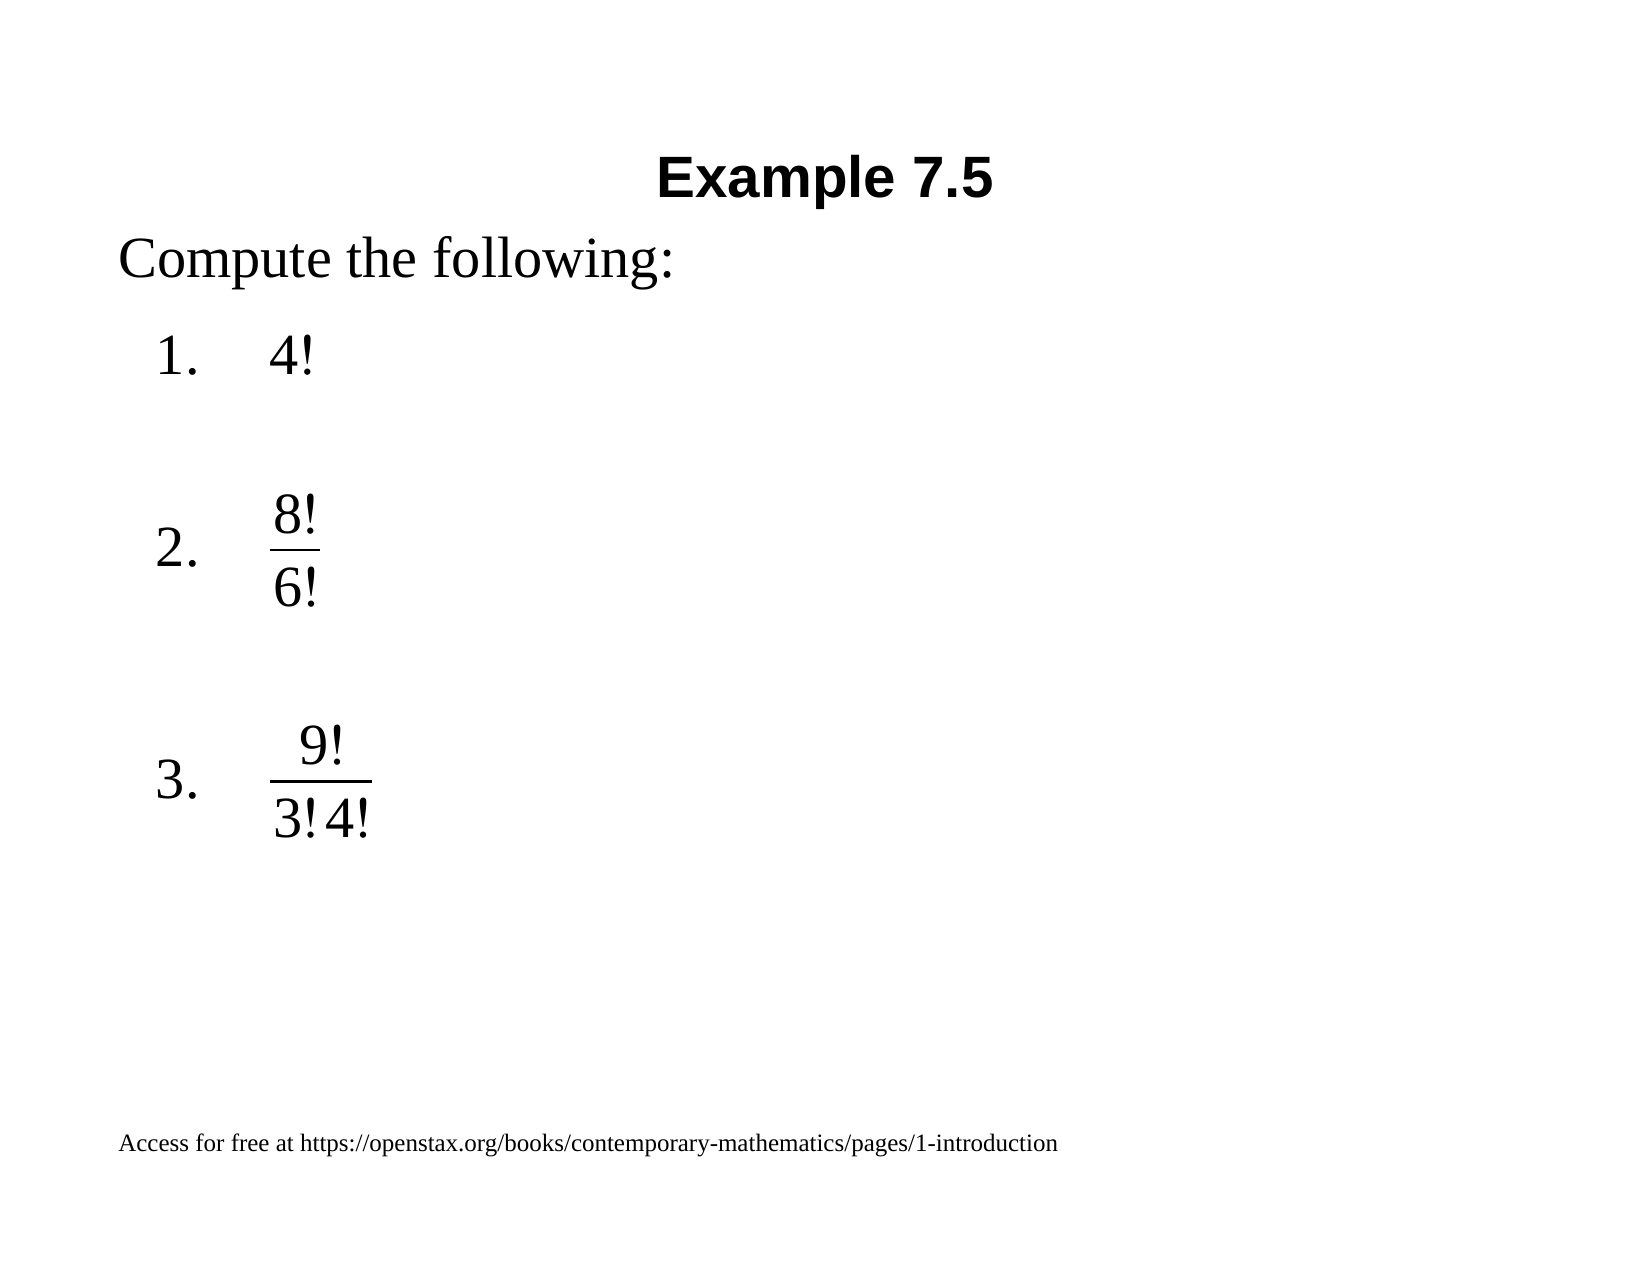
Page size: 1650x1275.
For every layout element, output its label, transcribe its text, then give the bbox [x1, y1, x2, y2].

title Example 7.5 [118, 143, 1532, 210]
text Compute the following: [118, 223, 1532, 290]
